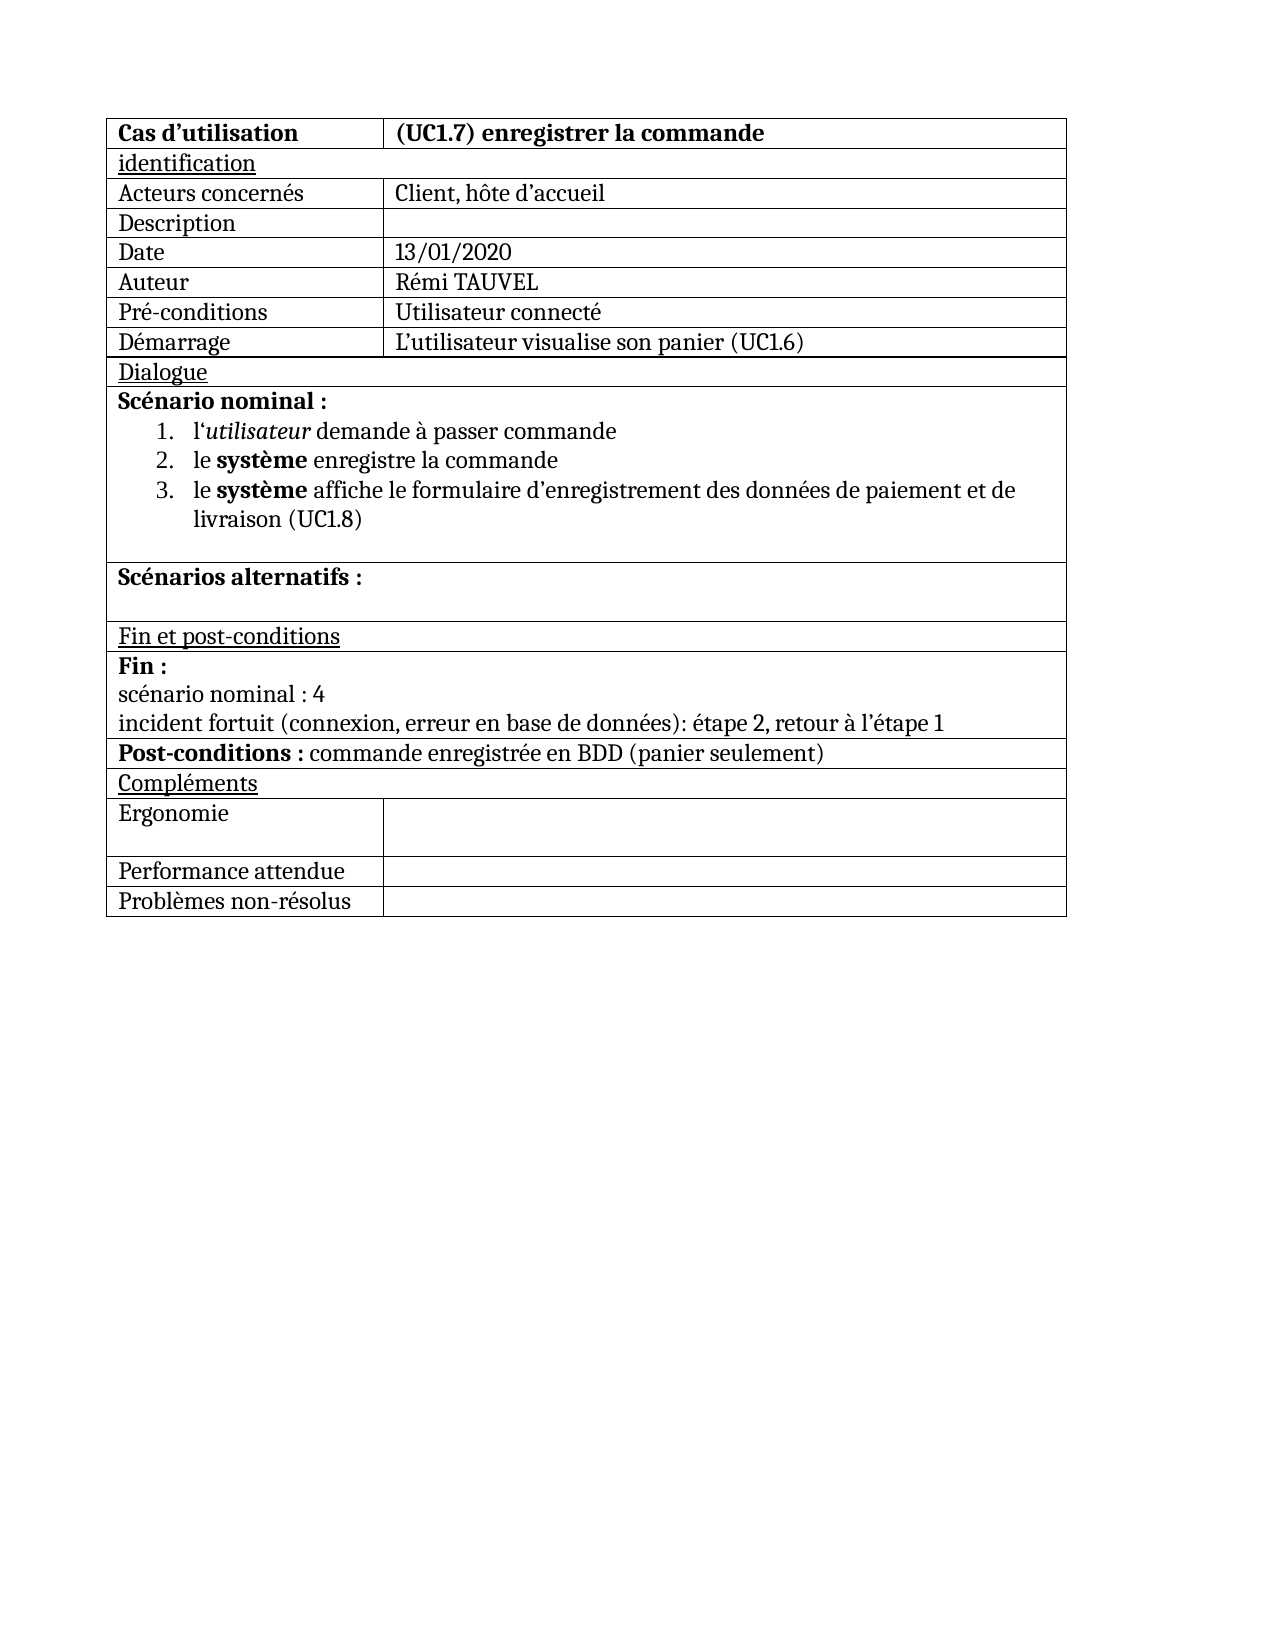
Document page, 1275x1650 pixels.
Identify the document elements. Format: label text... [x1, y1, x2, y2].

table_cell Date [107, 238, 383, 267]
table_cell Pré-conditions [107, 298, 383, 327]
table_cell Compléments [107, 769, 1066, 797]
table_cell [384, 209, 1066, 237]
table_cell Client, hôte d’accueil [384, 179, 1066, 207]
table_cell Dialogue [107, 358, 1066, 386]
table_header Cas d’utilisation [107, 119, 383, 148]
table_cell Démarrage [107, 328, 383, 356]
table_cell Scénario nominal : l‘utilisateur demande à passer commande le système enregistre la commande le système affiche le formulaire d’enregistrement des données de paiement et de livraison (UC1.8) [107, 387, 1066, 562]
table_cell Utilisateur connecté [384, 298, 1066, 327]
table_cell [384, 799, 1066, 856]
table_header (UC1.7) enregistrer la commande [384, 119, 1066, 148]
table_cell Description [107, 209, 383, 237]
table_cell Post-conditions : commande enregistrée en BDD (panier seulement) [107, 739, 1066, 768]
table_cell Fin et post-conditions [107, 622, 1066, 651]
table_cell [384, 887, 1066, 916]
table_cell Fin : scénario nominal : 4 incident fortuit (connexion, erreur en base de données): étape 2, retour à l’étape 1 [107, 652, 1066, 738]
table_cell 13/01/2020 [384, 238, 1066, 267]
table_cell Scénarios alternatifs : [107, 563, 1066, 621]
table_cell [384, 857, 1066, 886]
table_cell Acteurs concernés [107, 179, 383, 207]
table_cell identification [107, 149, 1066, 178]
table_cell Performance attendue [107, 857, 383, 886]
table_cell Rémi TAUVEL [384, 268, 1066, 297]
table_cell Problèmes non-résolus [107, 887, 383, 916]
table_cell Auteur [107, 268, 383, 297]
table_cell L’utilisateur visualise son panier (UC1.6) [384, 328, 1066, 356]
table_cell Ergonomie [107, 799, 383, 856]
